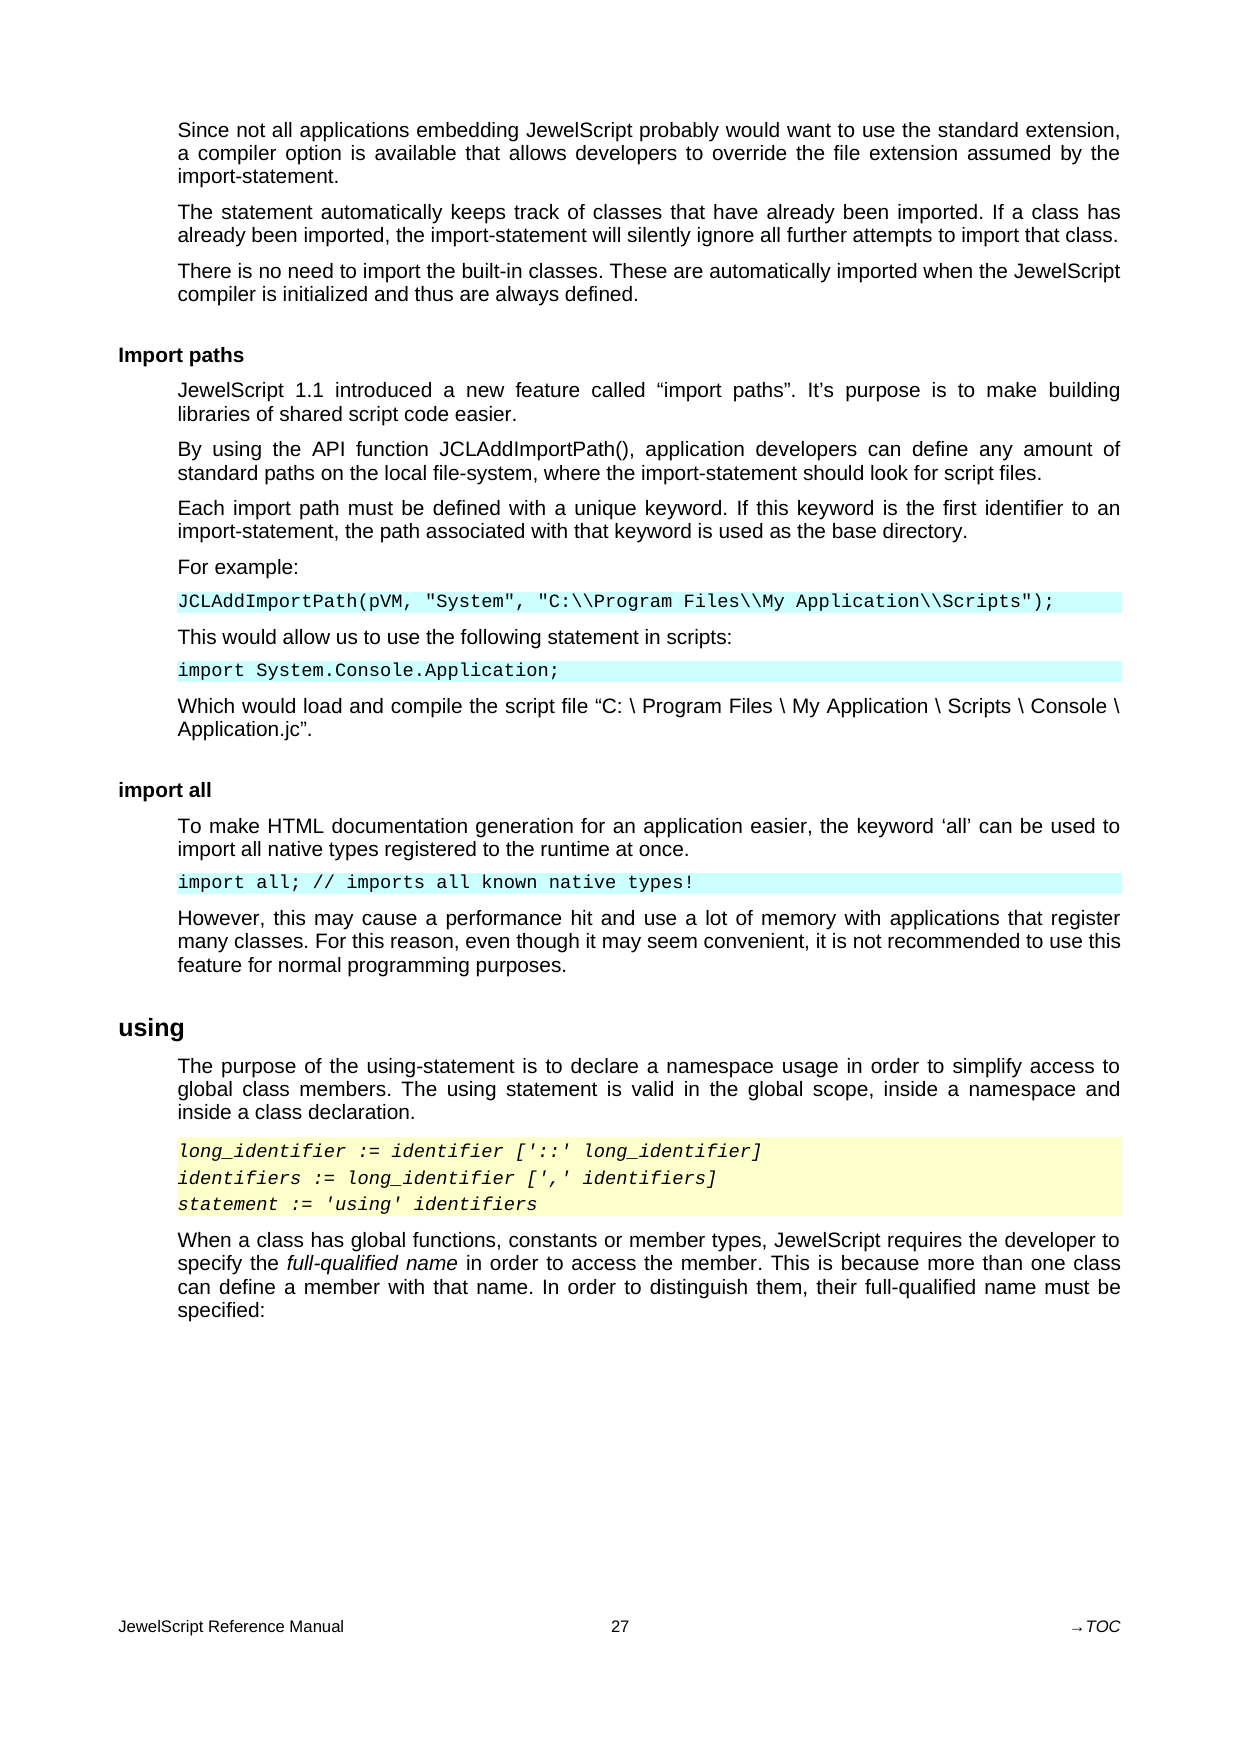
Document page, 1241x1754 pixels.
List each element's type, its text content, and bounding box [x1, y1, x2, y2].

text JCLAddImportPath(pVM, "System", "C:\\Program Files\\My Application\\Scripts"); [177, 592, 1122, 613]
text There is no need to import the built-in classes. These are automatically imported when the JewelScript compiler is initialized and thus are always defined. [177, 259, 1122, 306]
text Since not all applications embedding JewelScript probably would want to use the standard extension, a compiler option is available that allows developers to override the file extension assumed by the import-statement. [177, 118, 1122, 188]
subtitle import all [118, 778, 1122, 802]
text import all; // imports all known native types! [177, 873, 1122, 894]
text The statement automatically keeps track of classes that have already been imported. If a class has already been imported, the import-statement will silently ignore all further attempts to import that class. [177, 200, 1122, 247]
text The purpose of the using-statement is to declare a namespace usage in order to simplify access to global class members. The using statement is valid in the global scope, inside a namespace and inside a class declaration. [177, 1054, 1122, 1124]
subtitle using [118, 1014, 1122, 1042]
subtitle Import paths [118, 343, 1122, 366]
text To make HTML documentation generation for an application easier, the keyword ‘all’ can be used to import all native types registered to the runtime at once. [177, 814, 1122, 861]
text This would allow us to use the following statement in scripts: [177, 625, 1122, 648]
text By using the API function JCLAddImportPath(), application developers can define any amount of standard paths on the local file-system, where the import-statement should look for script files. [177, 438, 1122, 484]
text For example: [177, 556, 1122, 579]
text JewelScript 1.1 introduced a new feature called “import paths”. It’s purpose is to make building libraries of shared script code easier. [177, 379, 1122, 425]
text import System.Console.Application; [177, 661, 1122, 682]
text When a class has global functions, constants or member types, JewelScript requires the developer to specify the full-qualified name in order to access the member. This is because more than one class can define a member with that name. In order to distinguish them, their full-qualified name must be specified: [177, 1229, 1122, 1322]
text However, this may cause a performance hit and use a lot of memory with applications that register many classes. For this reason, even though it may seem convenient, it is not recommended to use this feature for normal programming purposes. [177, 907, 1122, 977]
text Each import path must be defined with a unique keyword. If this keyword is the first identifier to an import-statement, the path associated with that keyword is used as the base directory. [177, 497, 1122, 543]
text Which would load and compile the script file “C: \ Program Files \ My Application \ Scripts \ Console \ Application.jc”. [177, 694, 1122, 741]
text long_identifier := identifier ['::' long_identifier] identifiers := long_identifier [',' identifiers] statement := 'using' identifiers [177, 1137, 1122, 1216]
